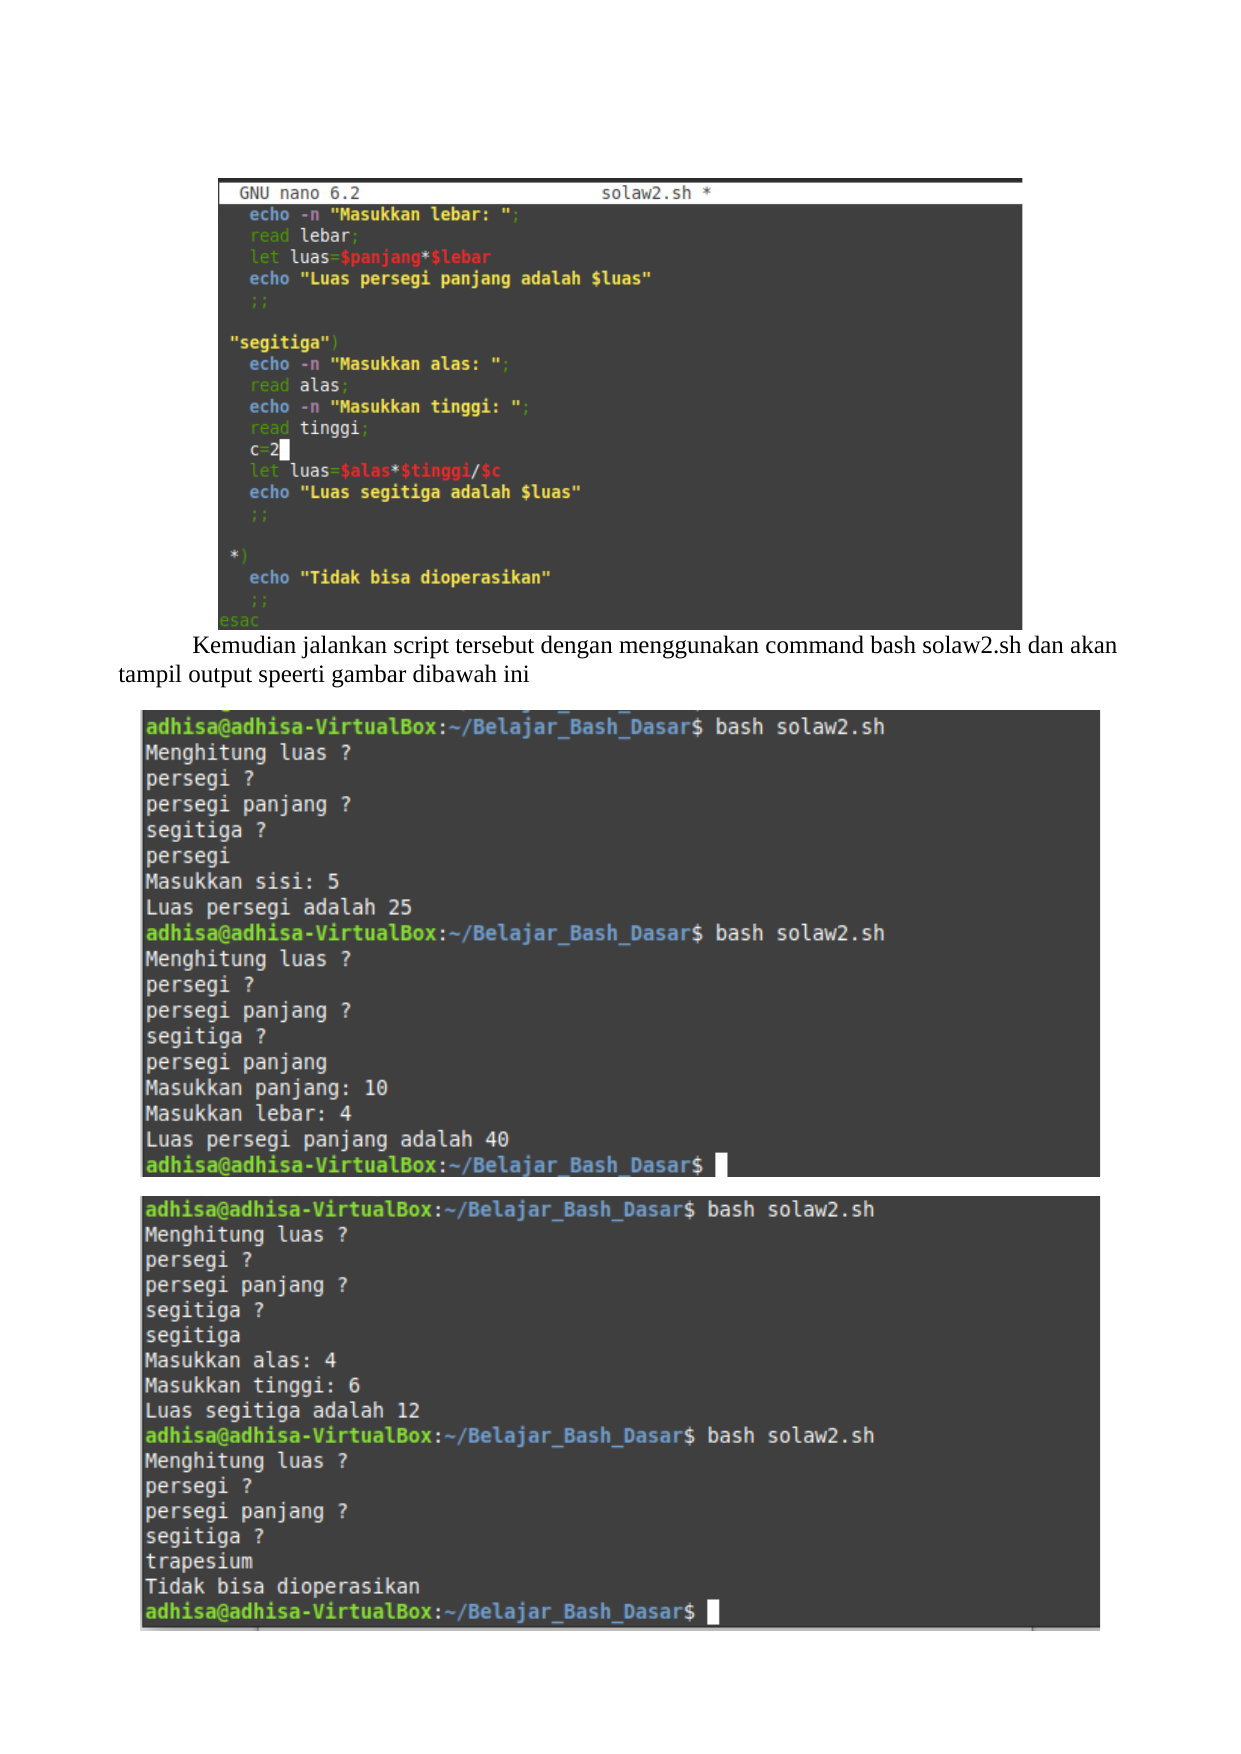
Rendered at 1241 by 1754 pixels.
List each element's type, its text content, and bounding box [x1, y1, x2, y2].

text Kemudian jalankan script tersebut dengan menggunakan command bash solaw2.sh dan akan tampil output speerti gambar dibawah ini [118, 176, 1122, 687]
picture [140, 710, 1100, 1177]
picture [140, 1196, 1101, 1631]
picture [218, 178, 1023, 630]
